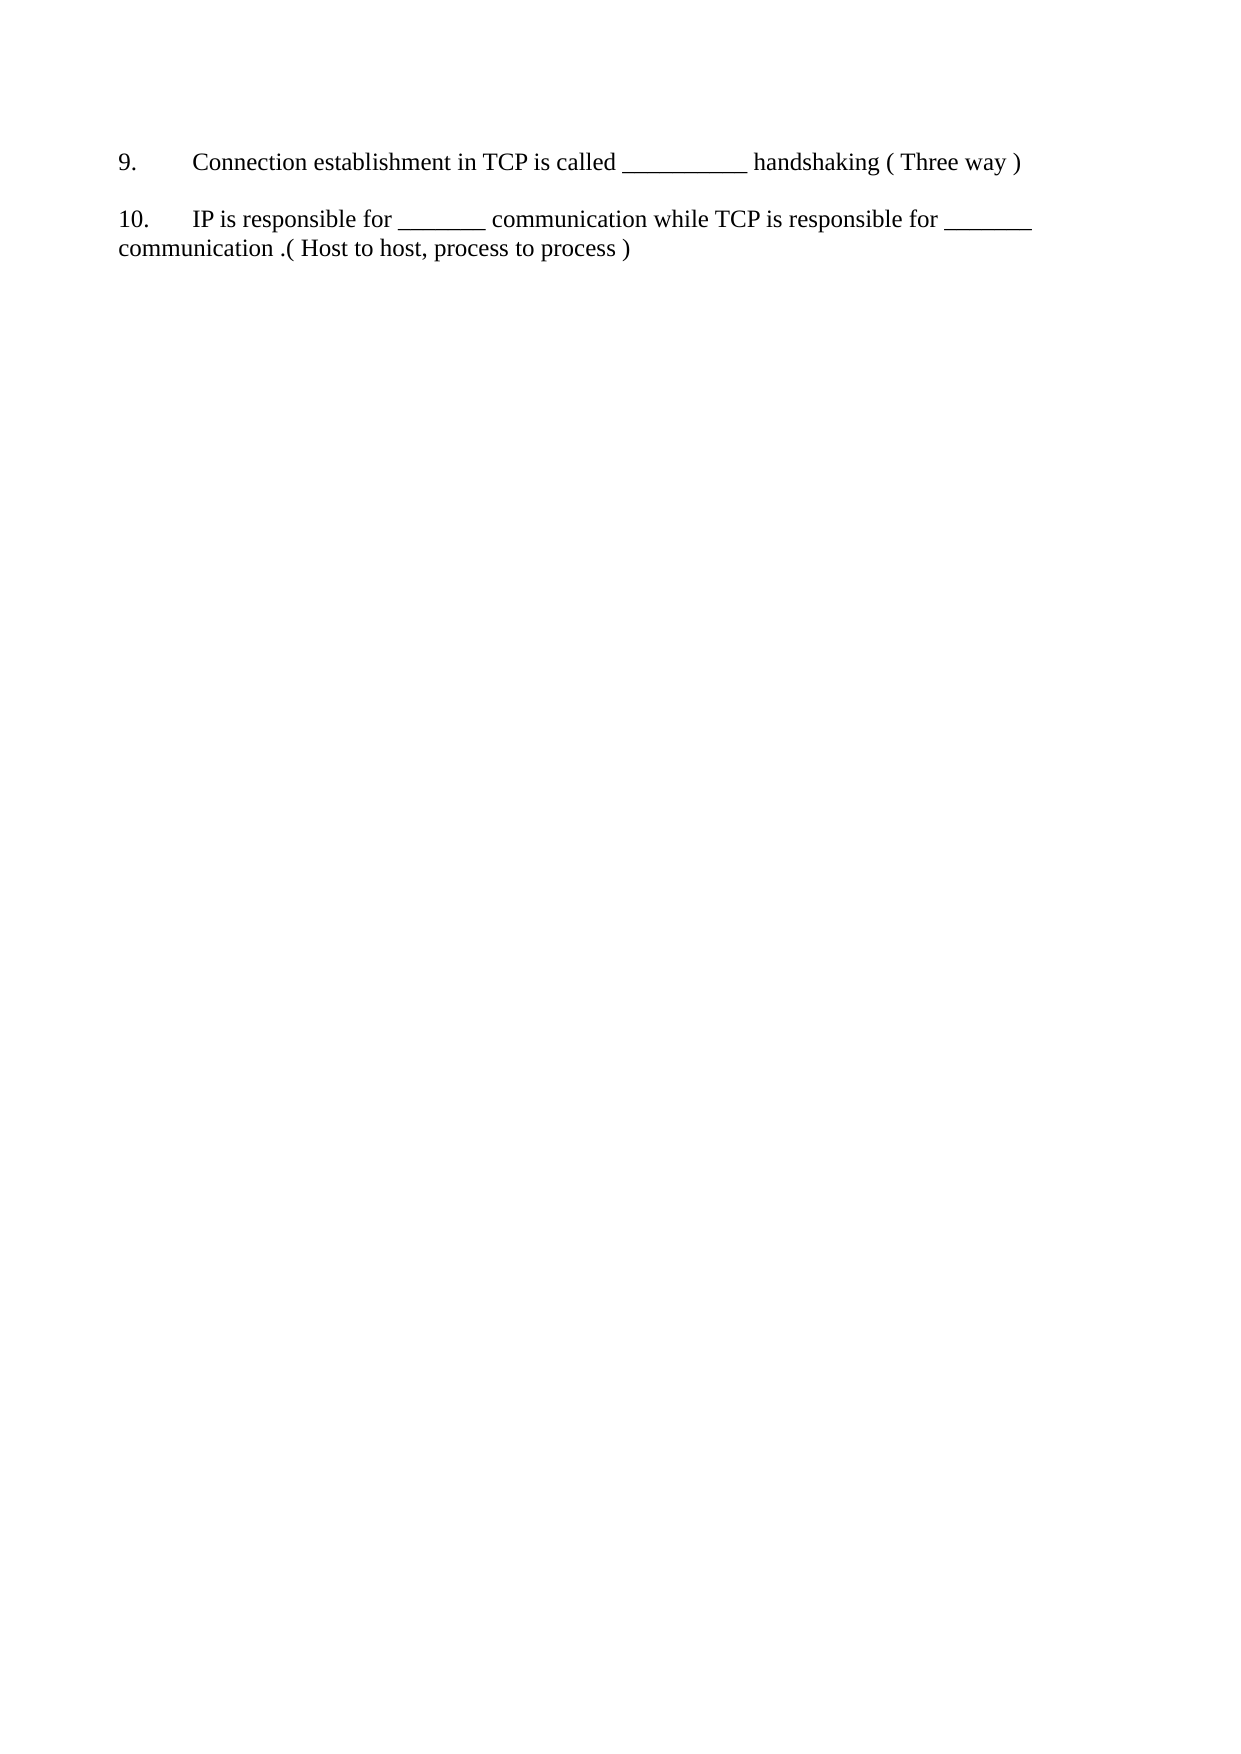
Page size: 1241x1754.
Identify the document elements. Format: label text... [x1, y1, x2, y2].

text 10. IP is responsible for _______ communication while TCP is responsible for _______ communication .( Host to host, process to process ) [118, 204, 1122, 262]
text 9. Connection establishment in TCP is called __________ handshaking ( Three way ) [118, 147, 1122, 176]
